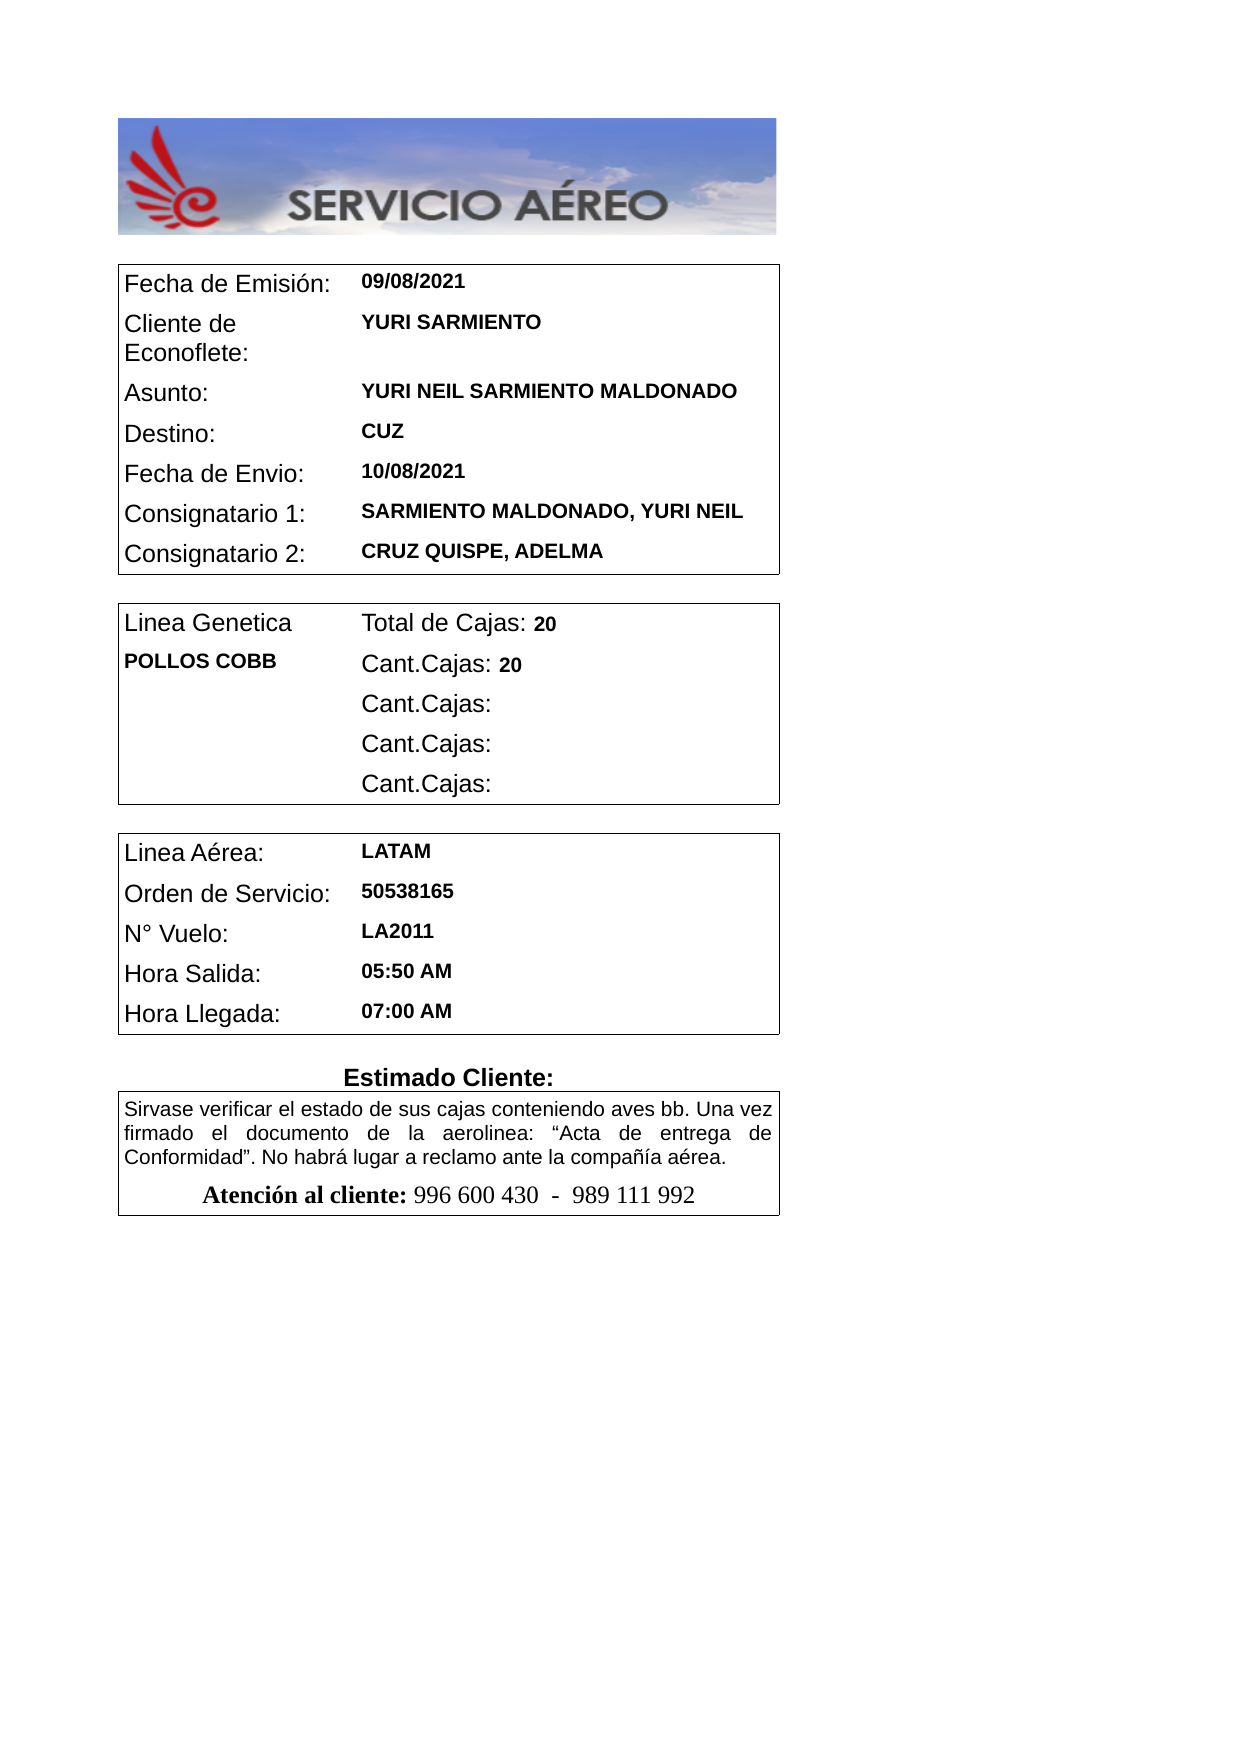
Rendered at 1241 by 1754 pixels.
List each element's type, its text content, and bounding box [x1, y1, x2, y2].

table_cell YURI NEIL SARMIENTO MALDONADO [356, 373, 779, 413]
table_cell Asunto: [119, 373, 356, 413]
table_cell Linea Aérea: [119, 834, 356, 873]
table_cell LATAM [356, 834, 779, 873]
table_cell Destino: [119, 413, 356, 453]
table_cell Atención al cliente: 996 600 430 - 989 111 992 [119, 1175, 779, 1215]
table_cell [119, 683, 356, 723]
table_cell CUZ [356, 413, 779, 453]
table_cell 05:50 AM [356, 953, 779, 993]
table_cell N° Vuelo: [119, 913, 356, 953]
table_cell Hora Llegada: [119, 994, 356, 1034]
table_cell CRUZ QUISPE, ADELMA [356, 534, 779, 574]
table_cell LA2011 [356, 913, 779, 953]
table_header 09/08/2021 [356, 265, 779, 304]
table_cell POLLOS COBB [119, 643, 356, 683]
table_cell Cliente de Econoflete: [119, 304, 356, 373]
table_cell Cant.Cajas: [356, 683, 779, 723]
table_cell [356, 575, 779, 603]
table_cell Consignatario 2: [119, 534, 356, 574]
table_cell YURI SARMIENTO [356, 304, 779, 373]
picture [118, 118, 777, 235]
table_cell Hora Salida: [119, 953, 356, 993]
table_cell 07:00 AM [356, 994, 779, 1034]
table_cell Fecha de Envio: [119, 453, 356, 493]
table_cell SARMIENTO MALDONADO, YURI NEIL [356, 493, 779, 533]
table_cell Linea Genetica [119, 604, 356, 643]
table_cell Cant.Cajas: 20 [356, 643, 779, 683]
table_cell 50538165 [356, 873, 779, 913]
table_cell Consignatario 1: [119, 493, 356, 533]
table_cell Orden de Servicio: [119, 873, 356, 913]
table_cell Cant.Cajas: [356, 764, 779, 804]
table_cell Cant.Cajas: [356, 723, 779, 763]
table_cell Estimado Cliente: [118, 1035, 779, 1091]
table_cell 10/08/2021 [356, 453, 779, 493]
table_header Fecha de Emisión: [119, 265, 356, 304]
table_cell [356, 805, 779, 833]
table_cell Total de Cajas: 20 [356, 604, 779, 643]
table_cell [119, 764, 356, 804]
table_cell [119, 723, 356, 763]
table_cell [118, 575, 356, 603]
table_cell Sirvase verificar el estado de sus cajas conteniendo aves bb. Una vez firmado el documento de la aerolinea: “Acta de entrega de Conformidad”. No habrá lugar a reclamo ante la compañía aérea. [119, 1092, 779, 1175]
table_cell [118, 805, 356, 833]
